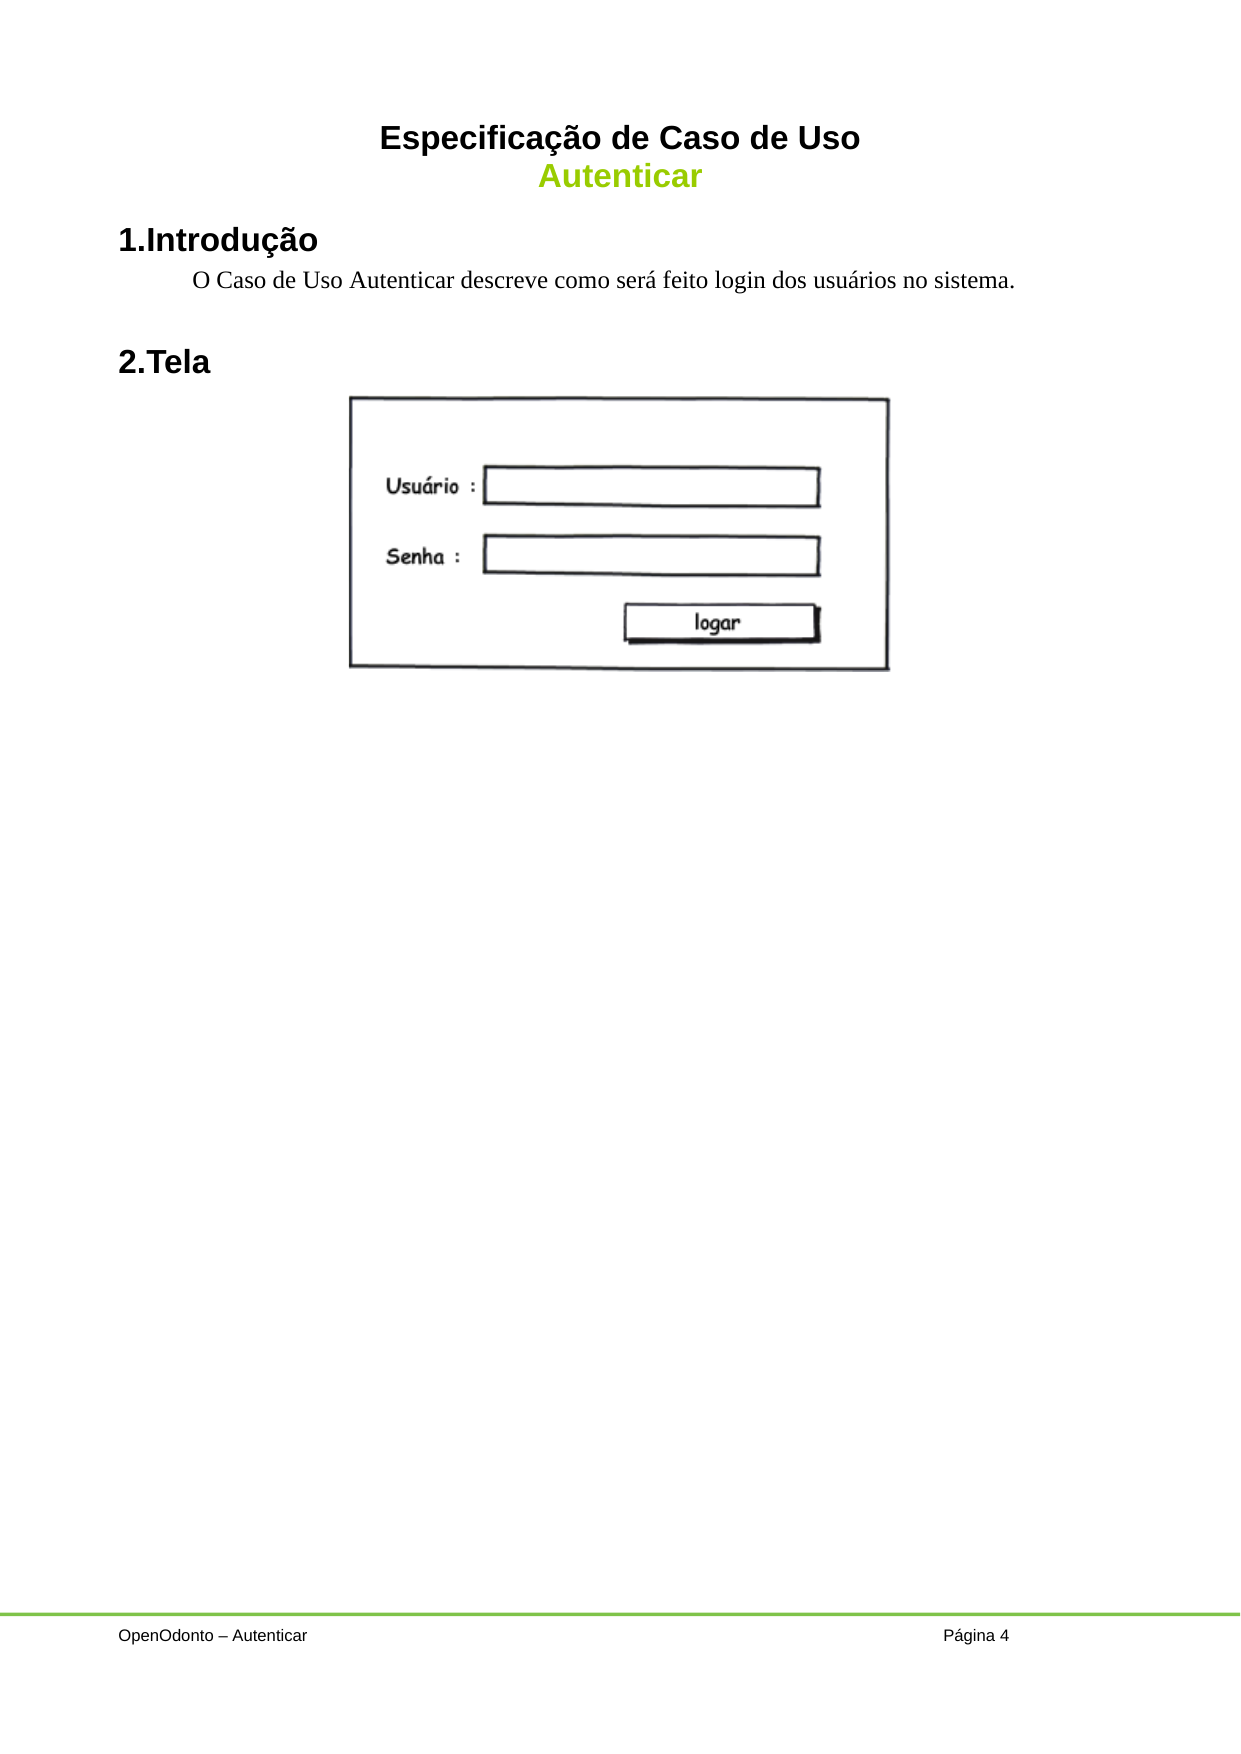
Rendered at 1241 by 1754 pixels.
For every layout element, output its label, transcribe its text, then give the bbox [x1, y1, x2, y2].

subtitle Introdução [118, 220, 1122, 258]
text O Caso de Uso Autenticar descreve como será feito login dos usuários no sistema. [118, 265, 1122, 293]
subtitle Tela [118, 342, 1122, 381]
title Especificação de Caso de Uso [118, 118, 1122, 157]
picture [348, 395, 892, 672]
title Autenticar [118, 157, 1122, 195]
